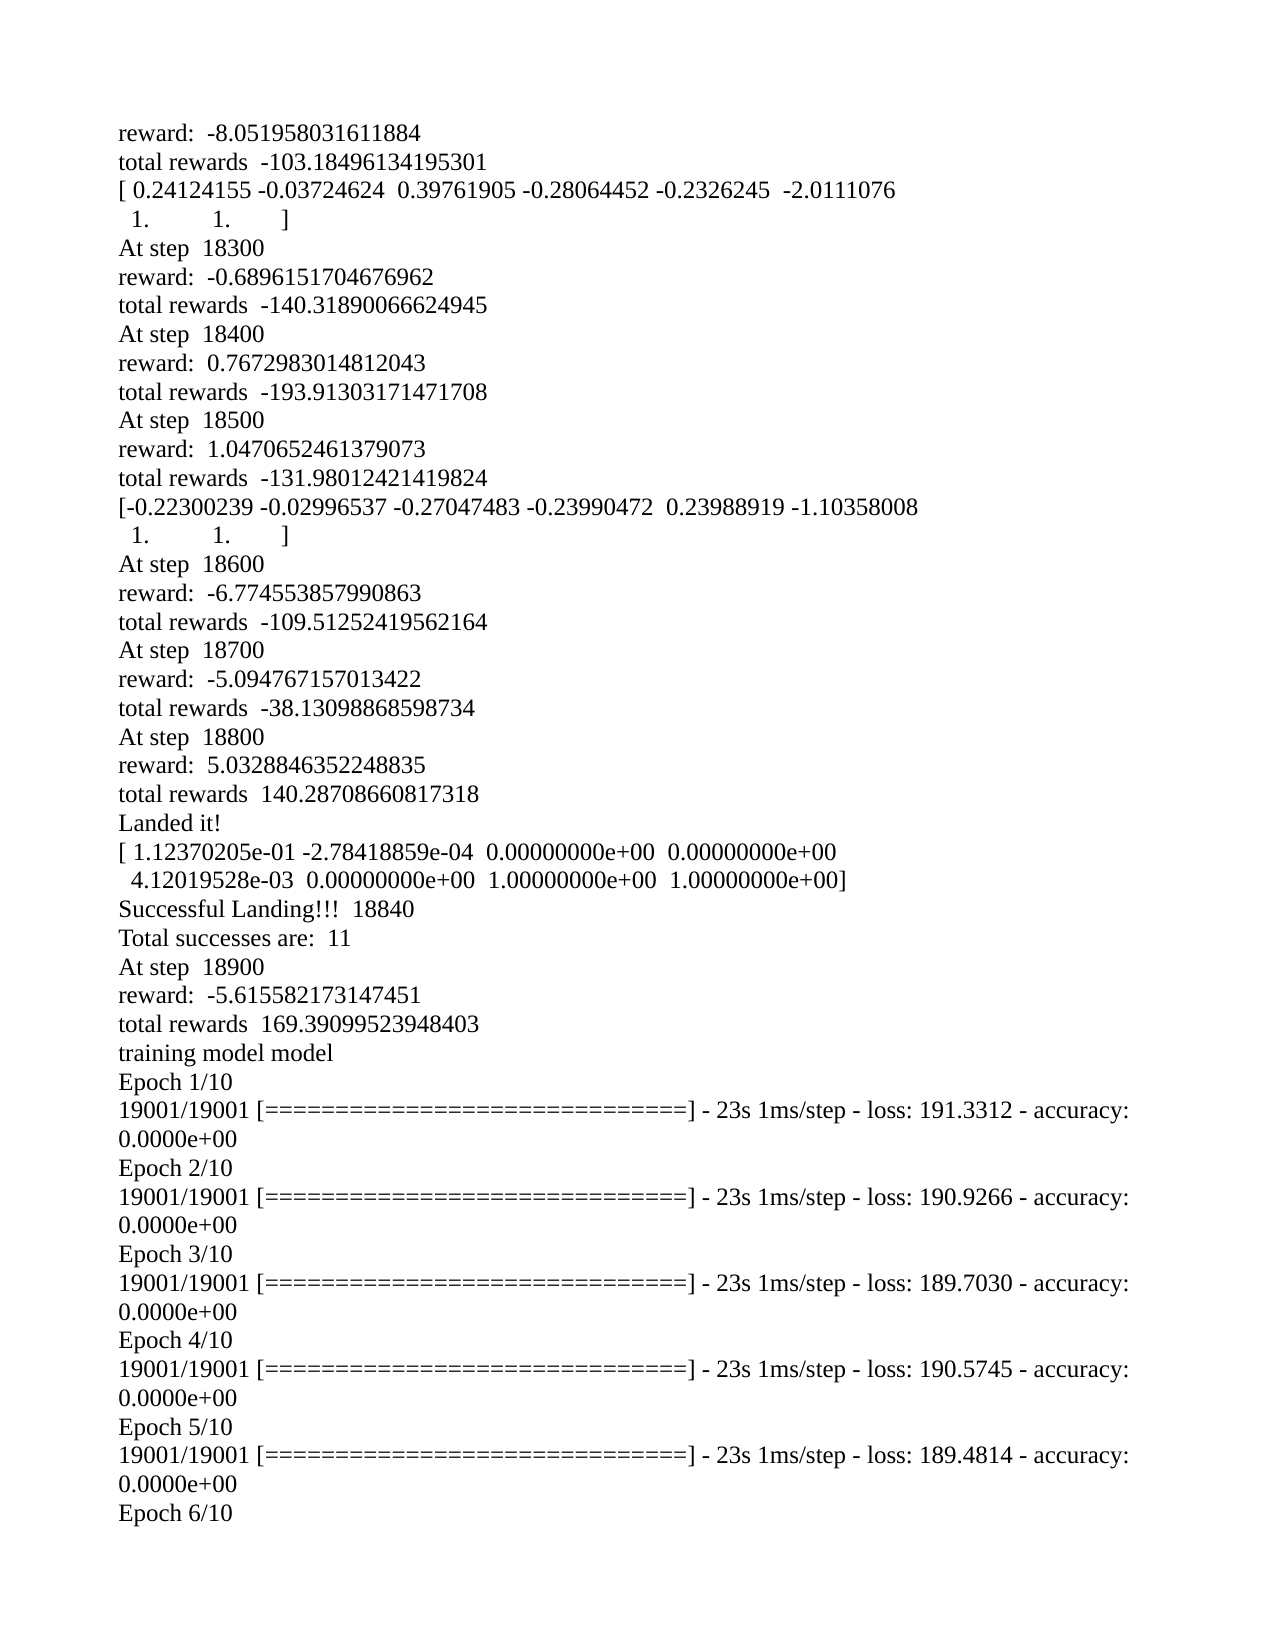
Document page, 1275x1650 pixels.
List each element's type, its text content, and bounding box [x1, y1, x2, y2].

text reward: -0.6896151704676962 [118, 262, 1157, 291]
text At step 18400 [118, 319, 1157, 348]
text total rewards -109.51252419562164 [118, 607, 1157, 636]
text 4.12019528e-03 0.00000000e+00 1.00000000e+00 1.00000000e+00] [118, 866, 1157, 894]
text total rewards -193.91303171471708 [118, 377, 1157, 406]
text Total successes are: 11 [118, 923, 1157, 952]
text At step 18700 [118, 636, 1157, 664]
text Epoch 1/10 [118, 1067, 1157, 1096]
text At step 18900 [118, 952, 1157, 981]
text 19001/19001 [==============================] - 23s 1ms/step - loss: 191.3312 - accuracy: 0.0000e+00 [118, 1096, 1157, 1153]
text Epoch 2/10 [118, 1153, 1157, 1182]
text total rewards -131.98012421419824 [118, 463, 1157, 492]
text training model model [118, 1038, 1157, 1067]
text reward: 1.0470652461379073 [118, 434, 1157, 463]
text [ 0.24124155 -0.03724624 0.39761905 -0.28064452 -0.2326245 -2.0111076 [118, 176, 1157, 204]
text 19001/19001 [==============================] - 23s 1ms/step - loss: 189.4814 - accuracy: 0.0000e+00 [118, 1441, 1157, 1498]
text reward: -8.051958031611884 [118, 118, 1157, 147]
text 1. 1. ] [118, 521, 1157, 549]
text reward: 0.7672983014812043 [118, 348, 1157, 377]
text At step 18800 [118, 722, 1157, 751]
text At step 18600 [118, 549, 1157, 578]
text Landed it! [118, 808, 1157, 837]
text total rewards -103.18496134195301 [118, 147, 1157, 176]
text At step 18300 [118, 233, 1157, 262]
text Epoch 4/10 [118, 1326, 1157, 1354]
text At step 18500 [118, 406, 1157, 434]
text 19001/19001 [==============================] - 23s 1ms/step - loss: 189.7030 - accuracy: 0.0000e+00 [118, 1268, 1157, 1326]
text Epoch 5/10 [118, 1412, 1157, 1441]
text Epoch 3/10 [118, 1239, 1157, 1268]
text total rewards -140.31890066624945 [118, 291, 1157, 319]
text Successful Landing!!! 18840 [118, 894, 1157, 923]
text Epoch 6/10 [118, 1498, 1157, 1527]
text reward: -5.615582173147451 [118, 981, 1157, 1009]
text 19001/19001 [==============================] - 23s 1ms/step - loss: 190.9266 - accuracy: 0.0000e+00 [118, 1182, 1157, 1239]
text [ 1.12370205e-01 -2.78418859e-04 0.00000000e+00 0.00000000e+00 [118, 837, 1157, 866]
text reward: 5.0328846352248835 [118, 751, 1157, 779]
text 19001/19001 [==============================] - 23s 1ms/step - loss: 190.5745 - accuracy: 0.0000e+00 [118, 1354, 1157, 1412]
text total rewards -38.13098868598734 [118, 693, 1157, 722]
text reward: -5.094767157013422 [118, 664, 1157, 693]
text reward: -6.774553857990863 [118, 578, 1157, 607]
text total rewards 169.39099523948403 [118, 1009, 1157, 1038]
text [-0.22300239 -0.02996537 -0.27047483 -0.23990472 0.23988919 -1.10358008 [118, 492, 1157, 521]
text 1. 1. ] [118, 204, 1157, 233]
text total rewards 140.28708660817318 [118, 779, 1157, 808]
